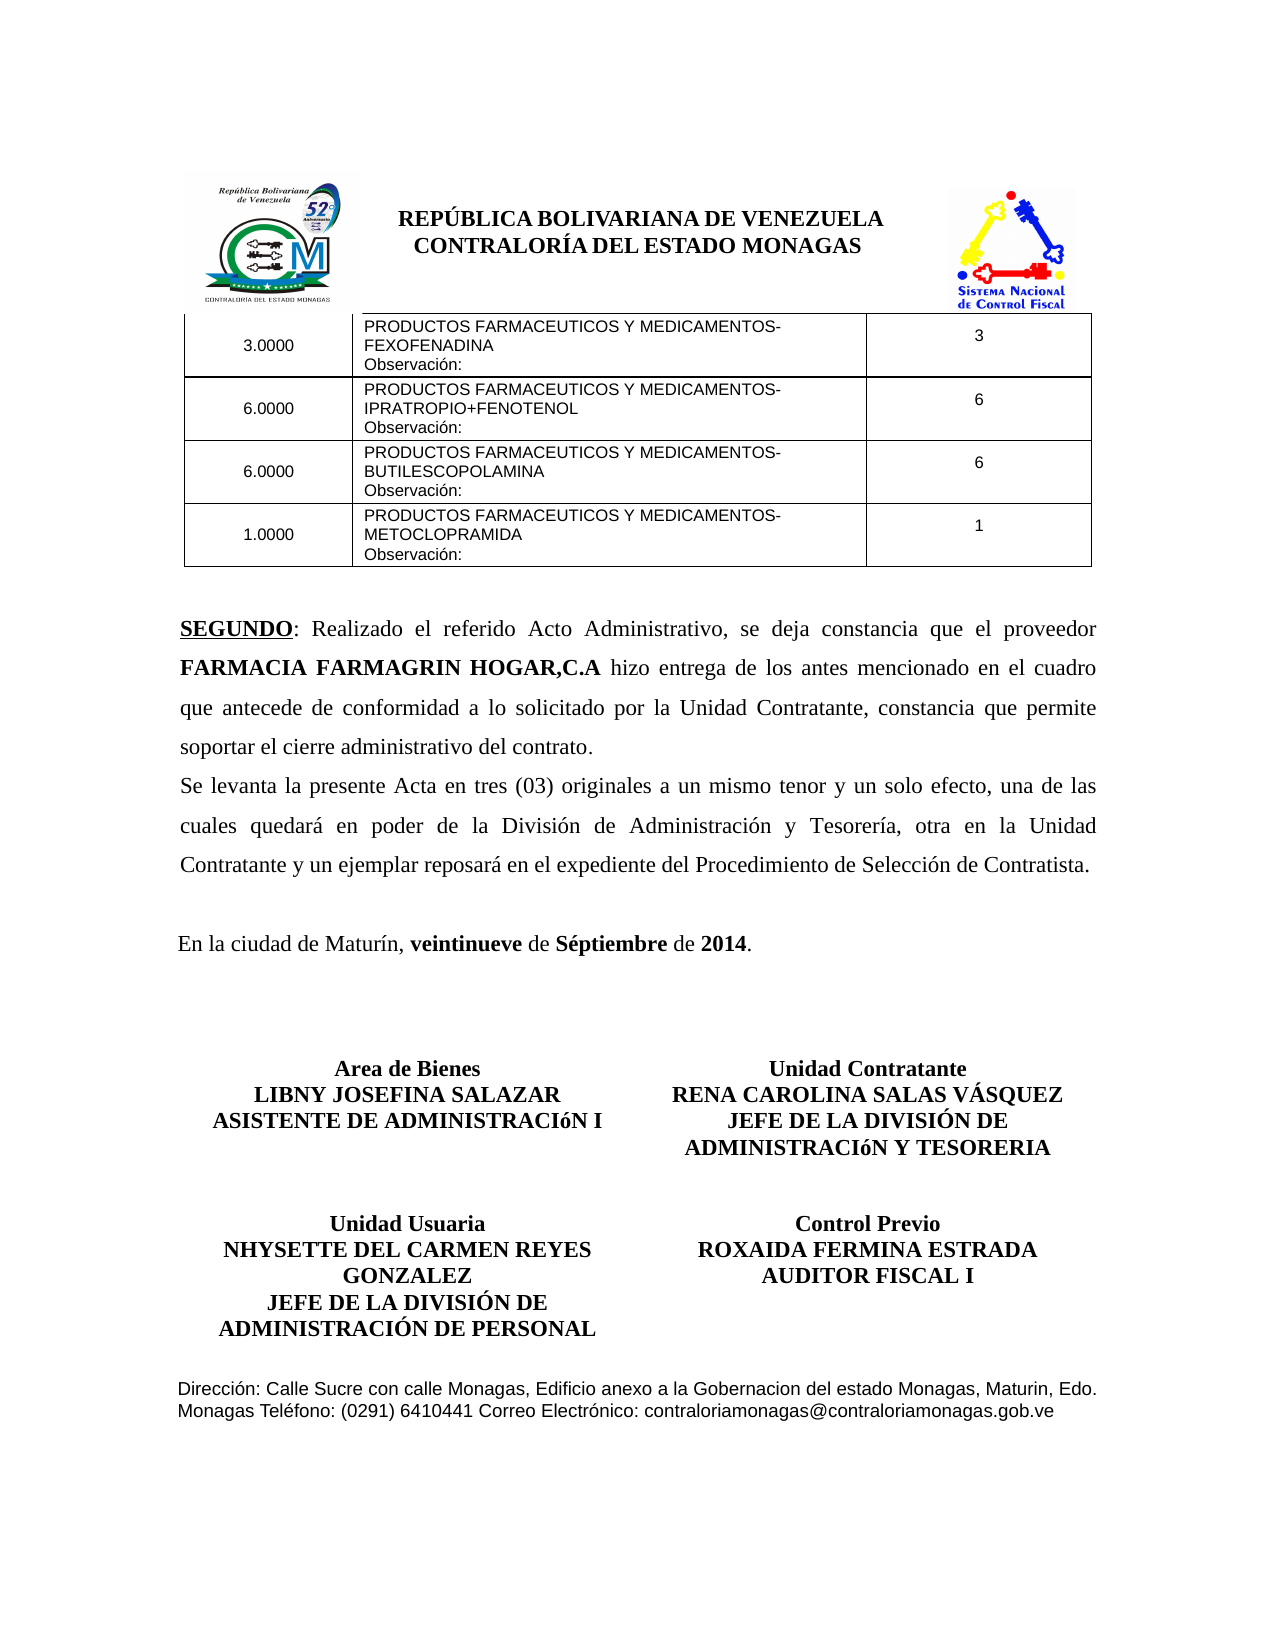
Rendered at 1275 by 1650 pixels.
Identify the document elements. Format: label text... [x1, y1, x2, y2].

table_cell PRODUCTOS FARMACEUTICOS Y MEDICAMENTOS-BUTILESCOPOLAMINA Observación: [353, 441, 866, 503]
table_cell PRODUCTOS FARMACEUTICOS Y MEDICAMENTOS-FEXOFENADINA Observación: [353, 314, 866, 376]
table_header Area de Bienes LIBNY JOSEFINA SALAZAR ASISTENTE DE ADMINISTRACIóN I [177, 1049, 637, 1166]
text En la ciudad de Maturín, veintinueve de Séptiembre de 2014. [177, 931, 1098, 957]
text SEGUNDO: Realizado el referido Acto Administrativo, se deja constancia que el proveedor FARMACIA FARMAGRIN HOGAR,C.A hizo entrega de los antes mencionado en el cuadro que antecede de conformidad a lo solicitado por la Unidad Contratante, constancia que permite soportar el cierre administrativo del contrato. [180, 615, 1098, 759]
table_cell 6.0000 [185, 441, 352, 503]
table_cell PRODUCTOS FARMACEUTICOS Y MEDICAMENTOS-IPRATROPIO+FENOTENOL Observación: [353, 378, 866, 439]
text Se levanta la presente Acta en tres (03) originales a un mismo tenor y un solo efecto, una de las cuales quedará en poder de la División de Administración y Tesorería, otra en la Unidad Contratante y un ejemplar reposará en el expediente del Procedimiento de Selección de Contratista. [180, 773, 1098, 878]
picture [182, 171, 363, 314]
table_cell [177, 1166, 637, 1204]
table_cell 3.0000 [185, 314, 352, 376]
picture [948, 188, 1076, 312]
table_cell Unidad Usuaria NHYSETTE DEL CARMEN REYES GONZALEZ JEFE DE LA DIVISIÓN DE ADMINISTRACIÓN DE PERSONAL [177, 1204, 637, 1347]
table_header Unidad Contratante RENA CAROLINA SALAS VÁSQUEZ JEFE DE LA DIVISIÓN DE ADMINISTRACIóN Y TESORERIA [638, 1049, 1098, 1166]
table_cell PRODUCTOS FARMACEUTICOS Y MEDICAMENTOS-METOCLOPRAMIDA Observación: [353, 504, 866, 566]
table_cell Control Previo ROXAIDA FERMINA ESTRADA AUDITOR FISCAL I [638, 1204, 1098, 1347]
table_cell 6.0000 [185, 378, 352, 439]
table_cell 3 [867, 314, 1091, 376]
table_cell 1.0000 [185, 504, 352, 566]
table_cell 6 [867, 441, 1091, 503]
table_cell 6 [867, 378, 1091, 439]
table_cell 1 [867, 504, 1091, 566]
table_cell [638, 1166, 1098, 1204]
